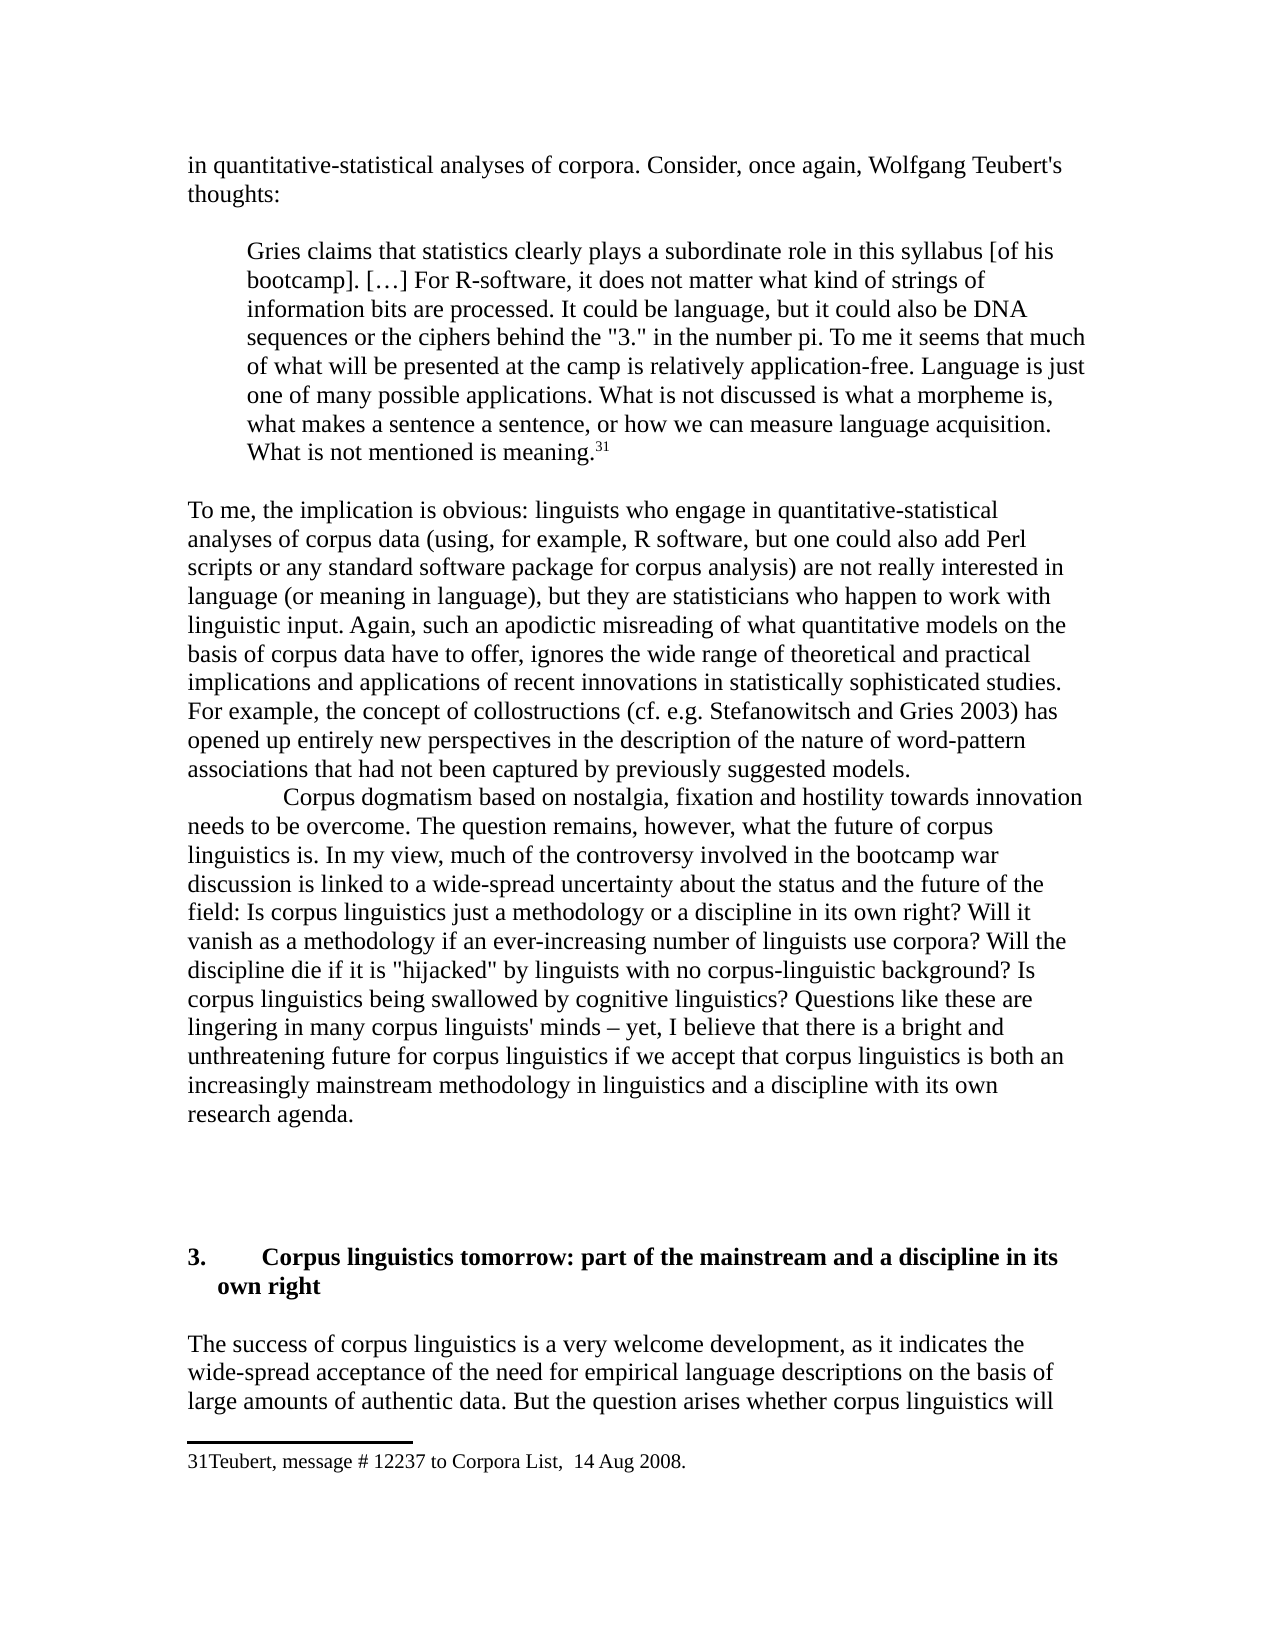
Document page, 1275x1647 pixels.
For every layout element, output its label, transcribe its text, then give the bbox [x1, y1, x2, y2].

text To me, the implication is obvious: linguists who engage in quantitative-statistical analyses of corpus data (using, for example, R software, but one could also add Perl scripts or any standard software package for corpus analysis) are not really interested in language (or meaning in language), but they are statisticians who happen to work with linguistic input. Again, such an apodictic misreading of what quantitative models on the basis of corpus data have to offer, ignores the wide range of theoretical and practical implications and applications of recent innovations in statistically sophisticated studies. For example, the concept of collostructions (cf. e.g. Stefanowitsch and Gries 2003) has opened up entirely new perspectives in the description of the nature of word-pattern associations that had not been captured by previously suggested models. [187, 495, 1087, 782]
text Teubert, message # 12237 to Corpora List, 14 Aug 2008. [187, 1448, 1087, 1473]
text 3. Corpus linguistics tomorrow: part of the mainstream and a discipline in its own right [187, 1242, 1087, 1300]
text Corpus dogmatism based on nostalgia, fixation and hostility towards innovation needs to be overcome. The question remains, however, what the future of corpus linguistics is. In my view, much of the controversy involved in the bootcamp war discussion is linked to a wide-spread uncertainty about the status and the future of the field: Is corpus linguistics just a methodology or a discipline in its own right? Will it vanish as a methodology if an ever-increasing number of linguists use corpora? Will the discipline die if it is "hijacked" by linguists with no corpus-linguistic background? Is corpus linguistics being swallowed by cognitive linguistics? Questions like these are lingering in many corpus linguists' minds – yet, I believe that there is a bright and unthreatening future for corpus linguistics if we accept that corpus linguistics is both an increasingly mainstream methodology in linguistics and a discipline with its own research agenda. [187, 782, 1087, 1127]
text in quantitative-statistical analyses of corpora. Consider, once again, Wolfgang Teubert's thoughts: [187, 150, 1087, 207]
text Gries claims that statistics clearly plays a subordinate role in this syllabus [of his bootcamp]. […] For R-software, it does not matter what kind of strings of information bits are processed. It could be language, but it could also be DNA sequences or the ciphers behind the "3." in the number pi. To me it seems that much of what will be presented at the camp is relatively application-free. Language is just one of many possible applications. What is not discussed is what a morpheme is, what makes a sentence a sentence, or how we can measure language acquisition. What is not mentioned is meaning. [247, 236, 1087, 466]
text The success of corpus linguistics is a very welcome development, as it indicates the wide-spread acceptance of the need for empirical language descriptions on the basis of large amounts of authentic data. But the question arises whether corpus linguistics will [187, 1329, 1087, 1415]
